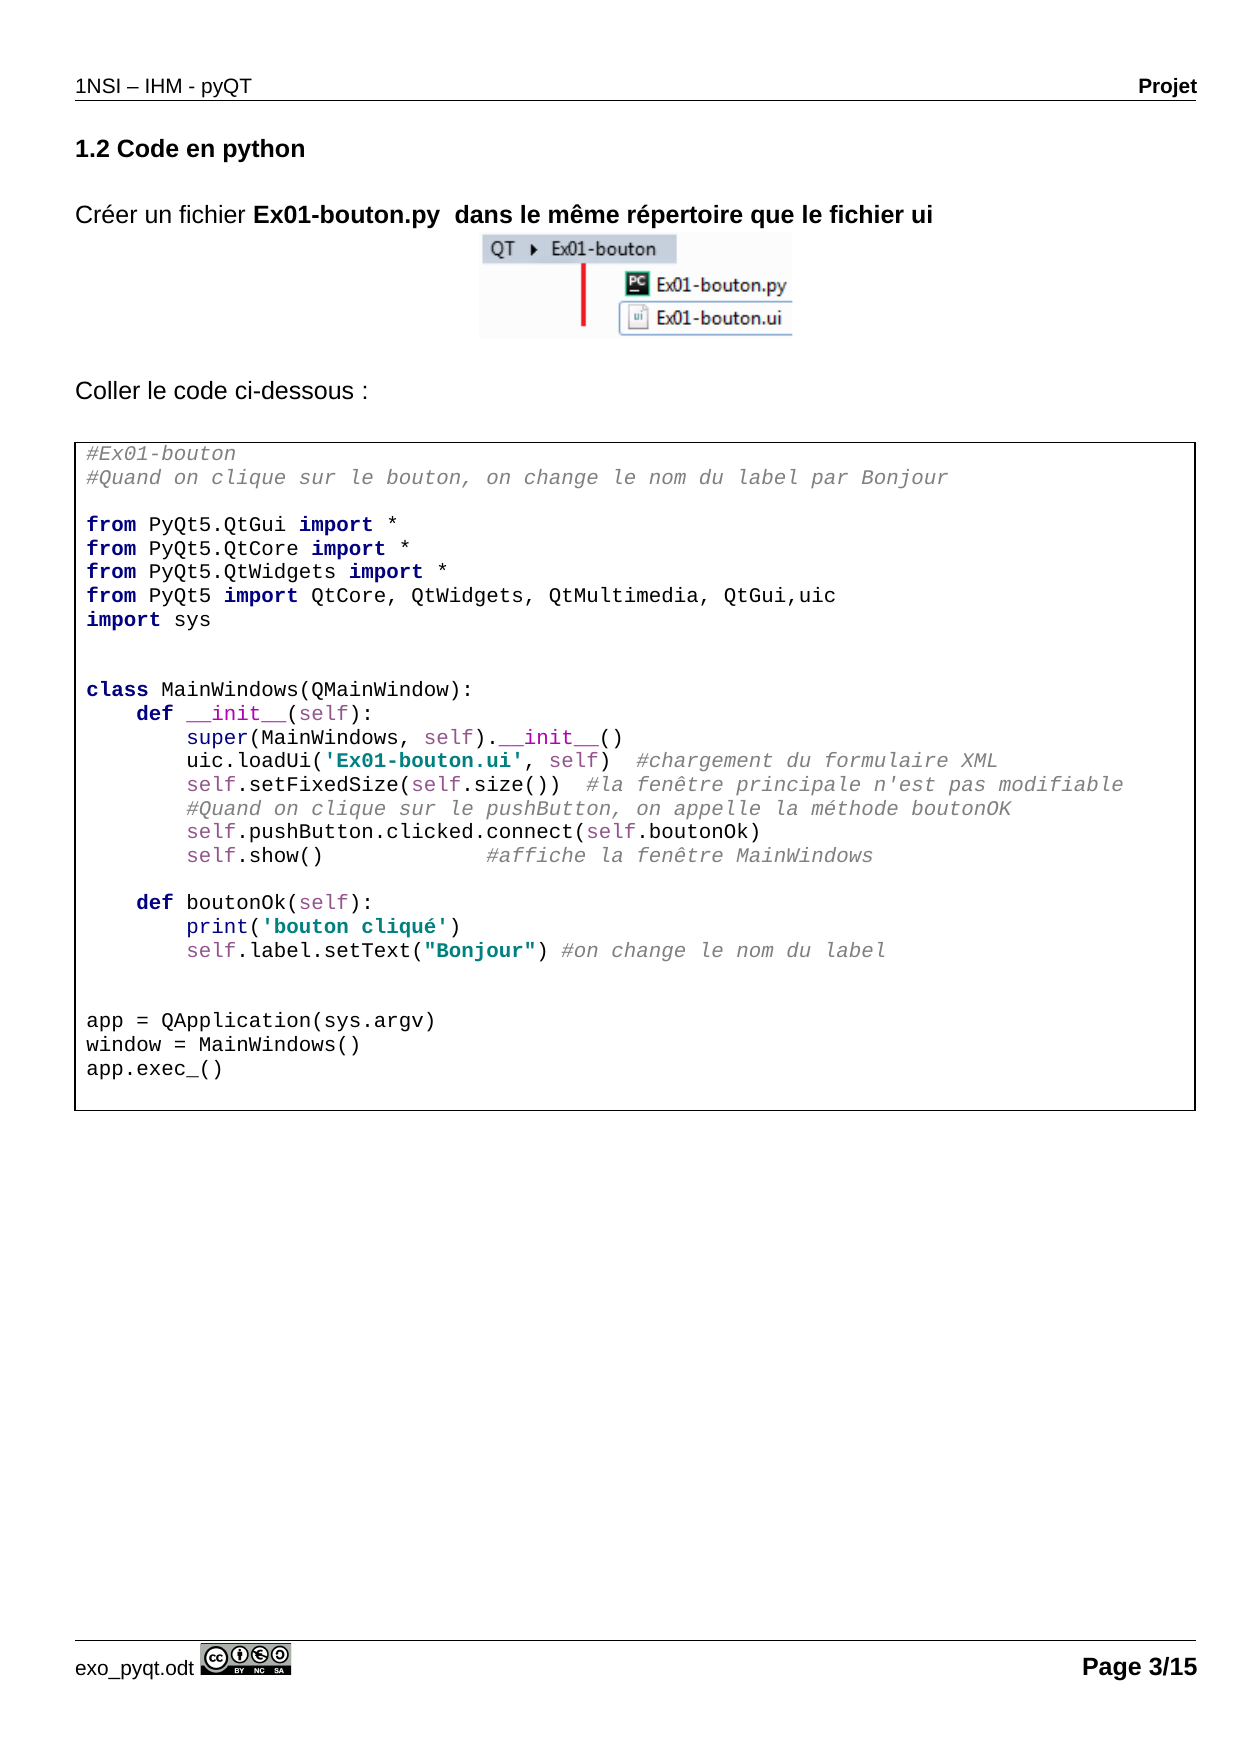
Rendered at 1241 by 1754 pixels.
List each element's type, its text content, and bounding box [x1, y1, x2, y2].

text 1.2 Code en python [75, 134, 1196, 163]
text Coller le code ci-dessous : [75, 376, 1196, 405]
text Créer un fichier Ex01-bouton.py dans le même répertoire que le fichier ui [75, 200, 1196, 229]
picture [478, 232, 793, 339]
table_header #Ex01-bouton #Quand on clique sur le bouton, on change le nom du label par Bonjour from PyQt5.QtGui import * from PyQt5.QtCore import * from PyQt5.QtWidgets import * from PyQt5 import QtCore, QtWidgets, QtMultimedia, QtGui,uic import sys class MainWindows(QMainWindow): def __init__(self): super(MainWindows, self).__init__() uic.loadUi('Ex01-bouton.ui', self) #chargement du formulaire XML self.setFixedSize(self.size()) #la fenêtre principale n'est pas modifiable #Quand on clique sur le pushButton, on appelle la méthode boutonOK self.pushButton.clicked.connect(self.boutonOk) self.show() #affiche la fenêtre MainWindows def boutonOk(self): print('bouton cliqué') self.label.setText("Bonjour") #on change le nom du label app = QApplication(sys.argv) window = MainWindows() app.exec_() [76, 443, 1194, 1110]
picture [200, 1643, 292, 1675]
